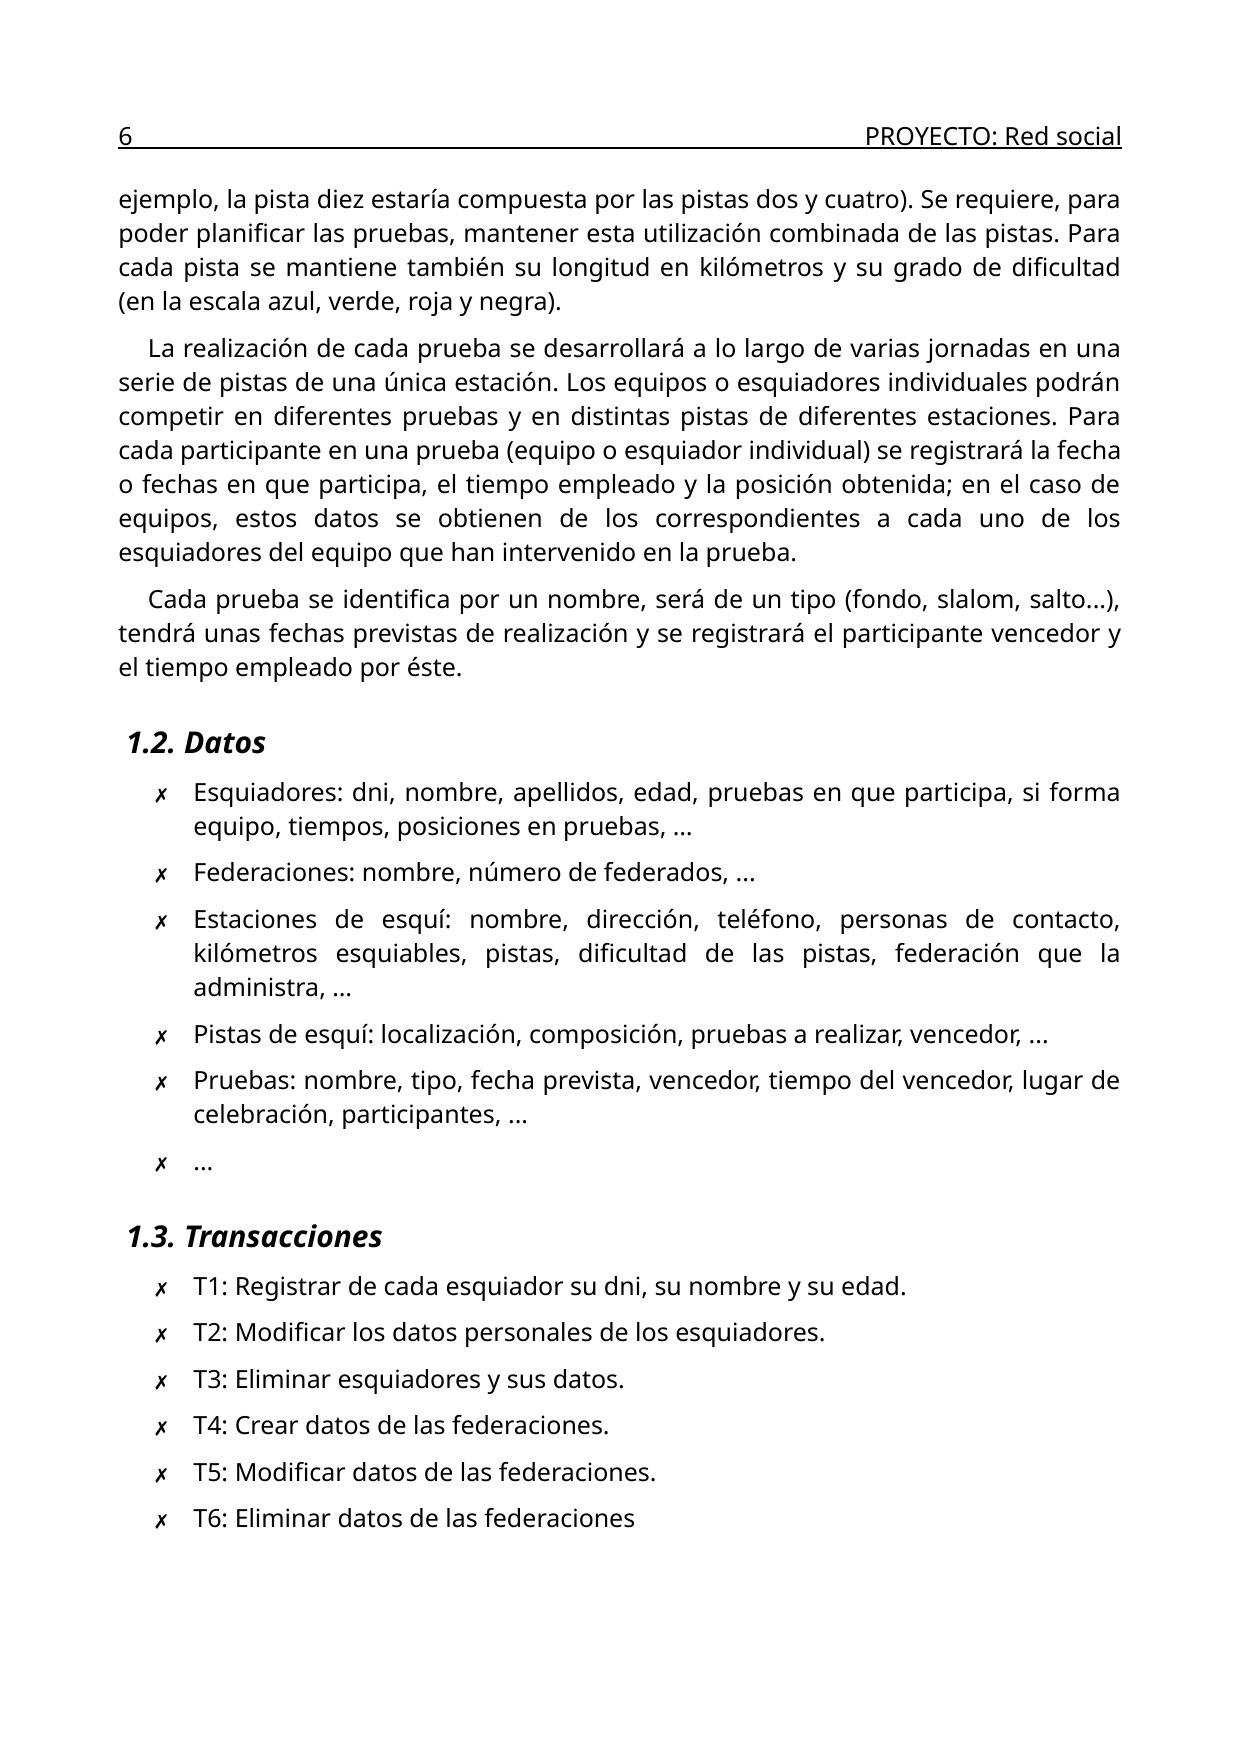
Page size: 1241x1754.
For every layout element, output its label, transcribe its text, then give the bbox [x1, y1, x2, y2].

list ... [156, 1143, 1122, 1177]
list T1: Registrar de cada esquiador su dni, su nombre y su edad. [156, 1268, 1122, 1302]
text ejemplo, la pista diez estaría compuesta por las pistas dos y cuatro). Se requiere, para poder planificar las pruebas, mantener esta utilización combinada de las pistas. Para cada pista se mantiene también su longitud en kilómetros y su grado de dificultad (en la escala azul, verde, roja y negra). [118, 182, 1122, 318]
subtitle Datos [118, 721, 1122, 762]
list T3: Eliminar esquiadores y sus datos. [156, 1361, 1122, 1396]
list Federaciones: nombre, número de federados, ... [156, 855, 1122, 889]
list Pistas de esquí: localización, composición, pruebas a realizar, vencedor, ... [156, 1016, 1122, 1050]
list T5: Modificar datos de las federaciones. [156, 1454, 1122, 1489]
list T2: Modificar los datos personales de los esquiadores. [156, 1315, 1122, 1349]
text Cada prueba se identifica por un nombre, será de un tipo (fondo, slalom, salto...), tendrá unas fechas previstas de realización y se registrará el participante vencedor y el tiempo empleado por éste. [118, 581, 1122, 683]
list Esquiadores: dni, nombre, apellidos, edad, pruebas en que participa, si forma equipo, tiempos, posiciones en pruebas, … [156, 774, 1122, 842]
list Estaciones de esquí: nombre, dirección, teléfono, personas de contacto, kilómetros esquiables, pistas, dificultad de las pistas, federación que la administra, … [156, 902, 1122, 1004]
subtitle Transacciones [118, 1215, 1122, 1256]
list T4: Crear datos de las federaciones. [156, 1408, 1122, 1442]
text La realización de cada prueba se desarrollará a lo largo de varias jornadas en una serie de pistas de una única estación. Los equipos o esquiadores individuales podrán competir en diferentes pruebas y en distintas pistas de diferentes estaciones. Para cada participante en una prueba (equipo o esquiador individual) se registrará la fecha o fechas en que participa, el tiempo empleado y la posición obtenida; en el caso de equipos, estos datos se obtienen de los correspondientes a cada uno de los esquiadores del equipo que han intervenido en la prueba. [118, 330, 1122, 569]
list Pruebas: nombre, tipo, fecha prevista, vencedor, tiempo del vencedor, lugar de celebración, participantes, ... [156, 1063, 1122, 1131]
list T6: Eliminar datos de las federaciones [156, 1501, 1122, 1535]
